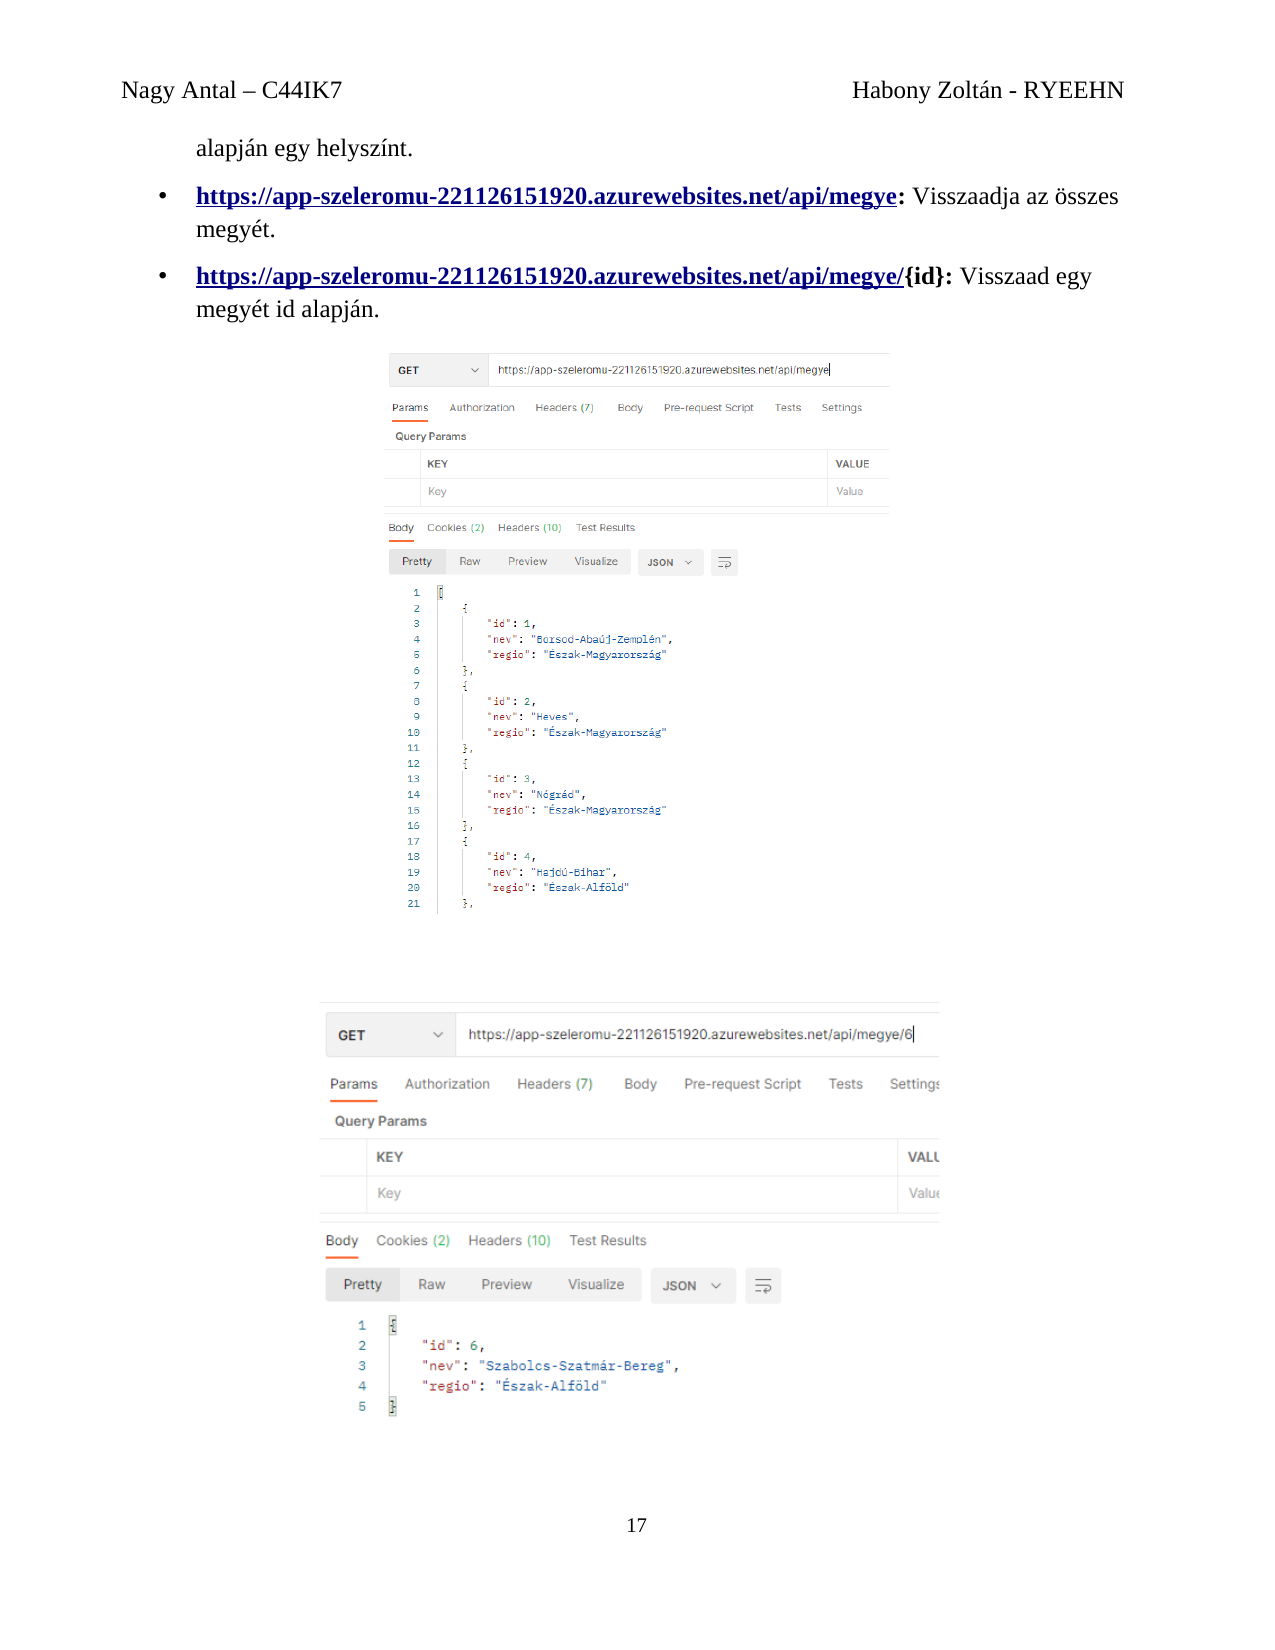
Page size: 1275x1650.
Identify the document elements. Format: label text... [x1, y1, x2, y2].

picture [319, 1002, 940, 1439]
list https://app-szeleromu-221126151920.azurewebsites.net/api/megye/{id}: Visszaad egy megyét id alapján. [158, 261, 1152, 323]
list alapján egy helyszínt. [158, 133, 1152, 162]
list https://app-szeleromu-221126151920.azurewebsites.net/api/megye: Visszaadja az összes megyét. [158, 181, 1152, 243]
picture [383, 348, 890, 914]
